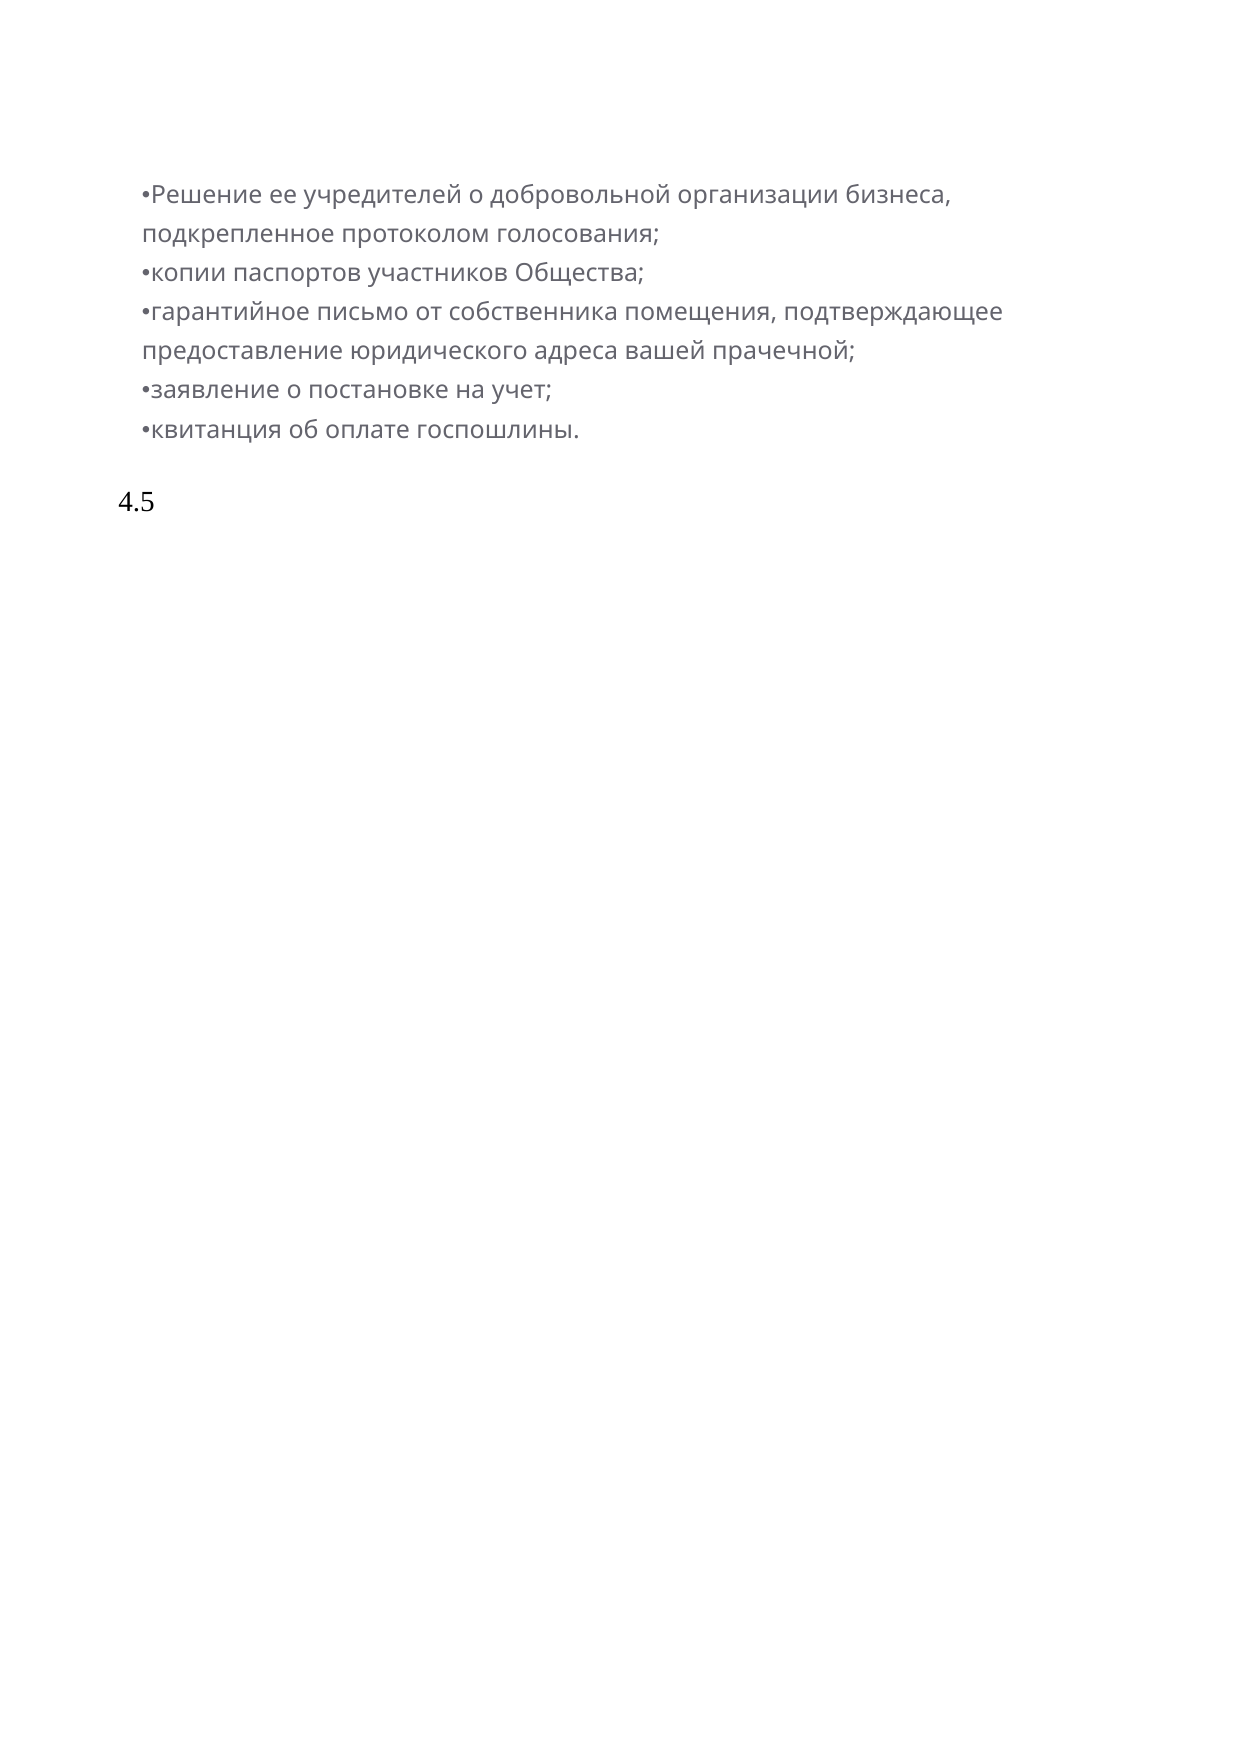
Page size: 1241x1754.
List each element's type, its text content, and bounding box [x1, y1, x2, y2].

list заявление о постановке на учет; [118, 372, 1099, 406]
list Решение ее учредителей о добровольной организации бизнеса, подкрепленное протоколом голосования; [118, 176, 1099, 249]
list копии паспортов участников Общества; [118, 255, 1099, 289]
list квитанция об оплате госпошлины. [118, 411, 1099, 445]
text 4.5 [118, 451, 1122, 518]
list гарантийное письмо от собственника помещения, подтверждающее предоставление юридического адреса вашей прачечной; [118, 294, 1099, 367]
